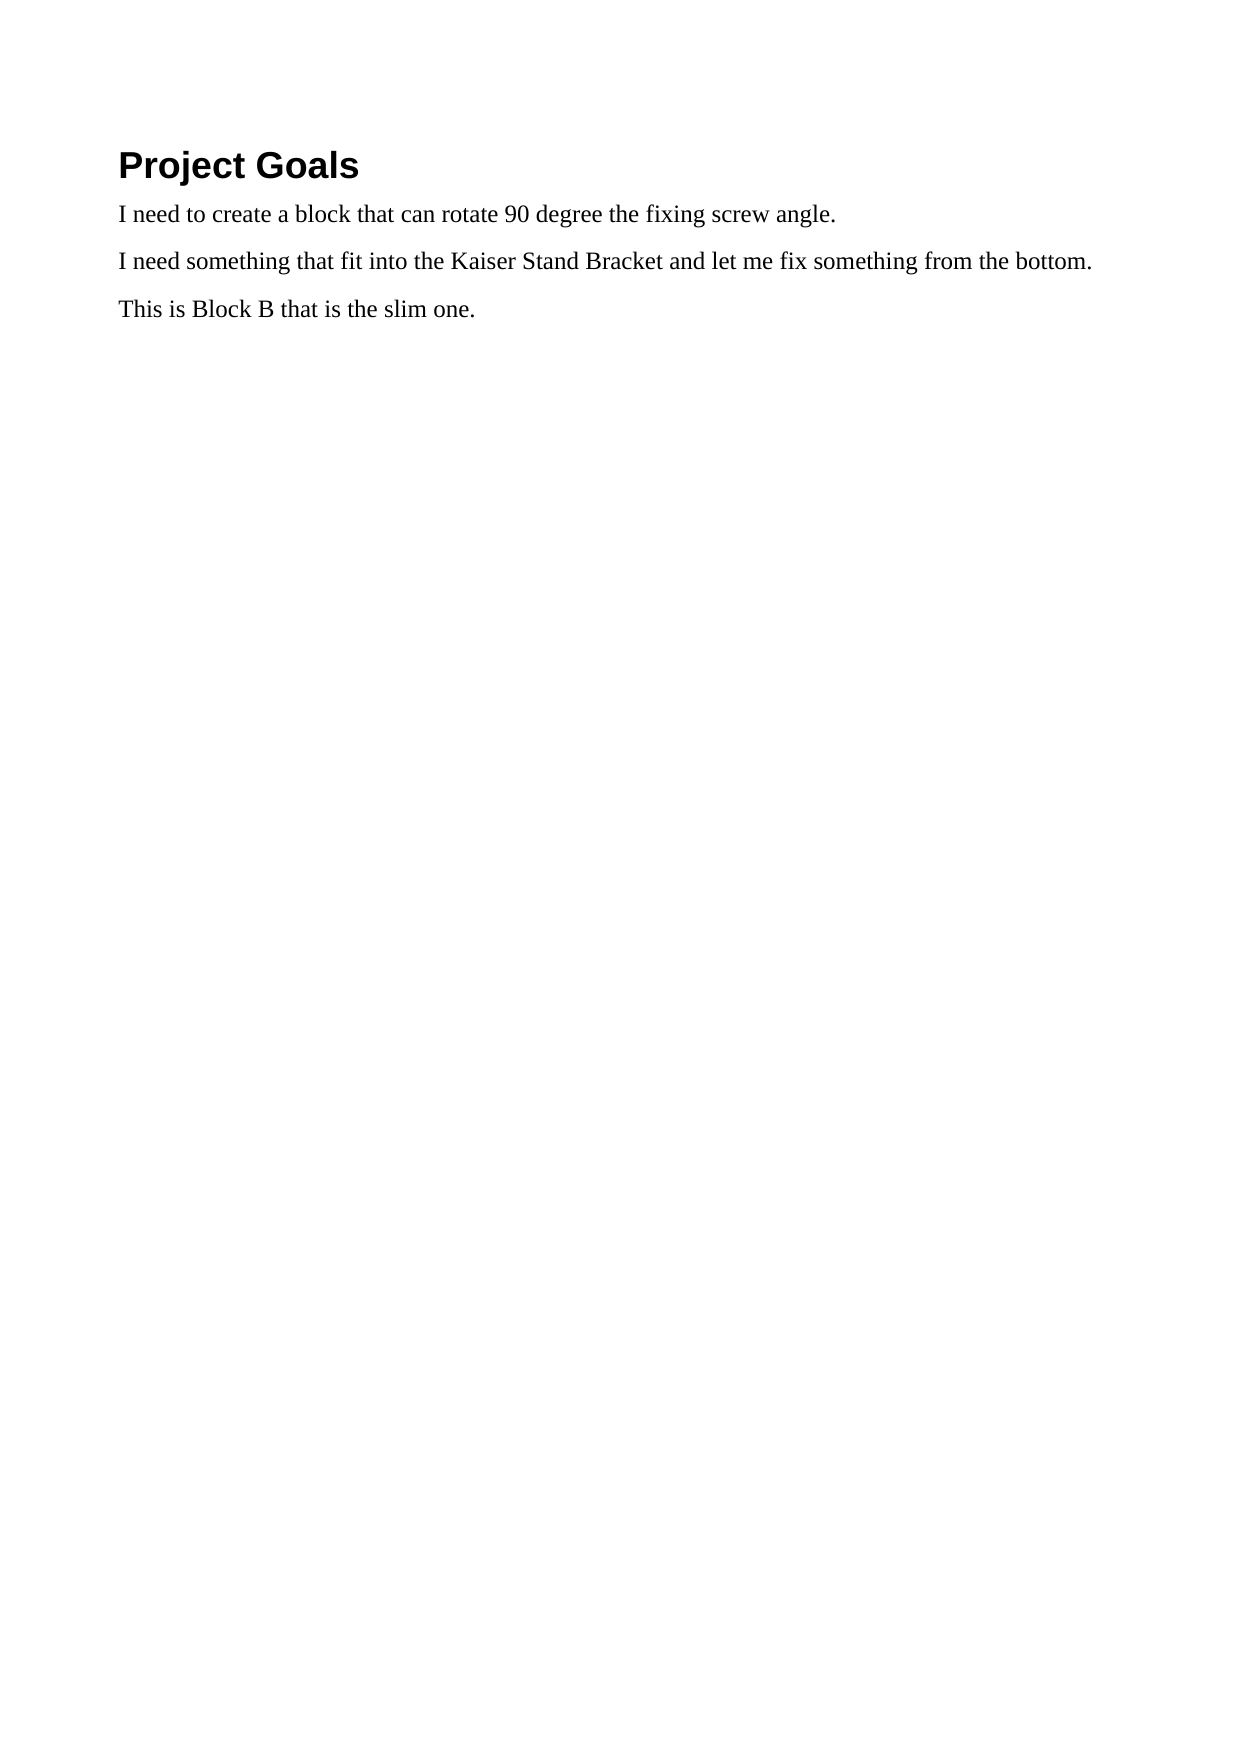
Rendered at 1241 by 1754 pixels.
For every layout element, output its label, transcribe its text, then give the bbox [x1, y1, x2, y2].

text This is Block B that is the slim one. [118, 294, 1122, 323]
subtitle Project Goals [118, 143, 1122, 186]
text I need to create a block that can rotate 90 degree the fixing screw angle. [118, 199, 1122, 227]
text I need something that fit into the Kaiser Stand Bracket and let me fix something from the bottom. [118, 246, 1122, 275]
